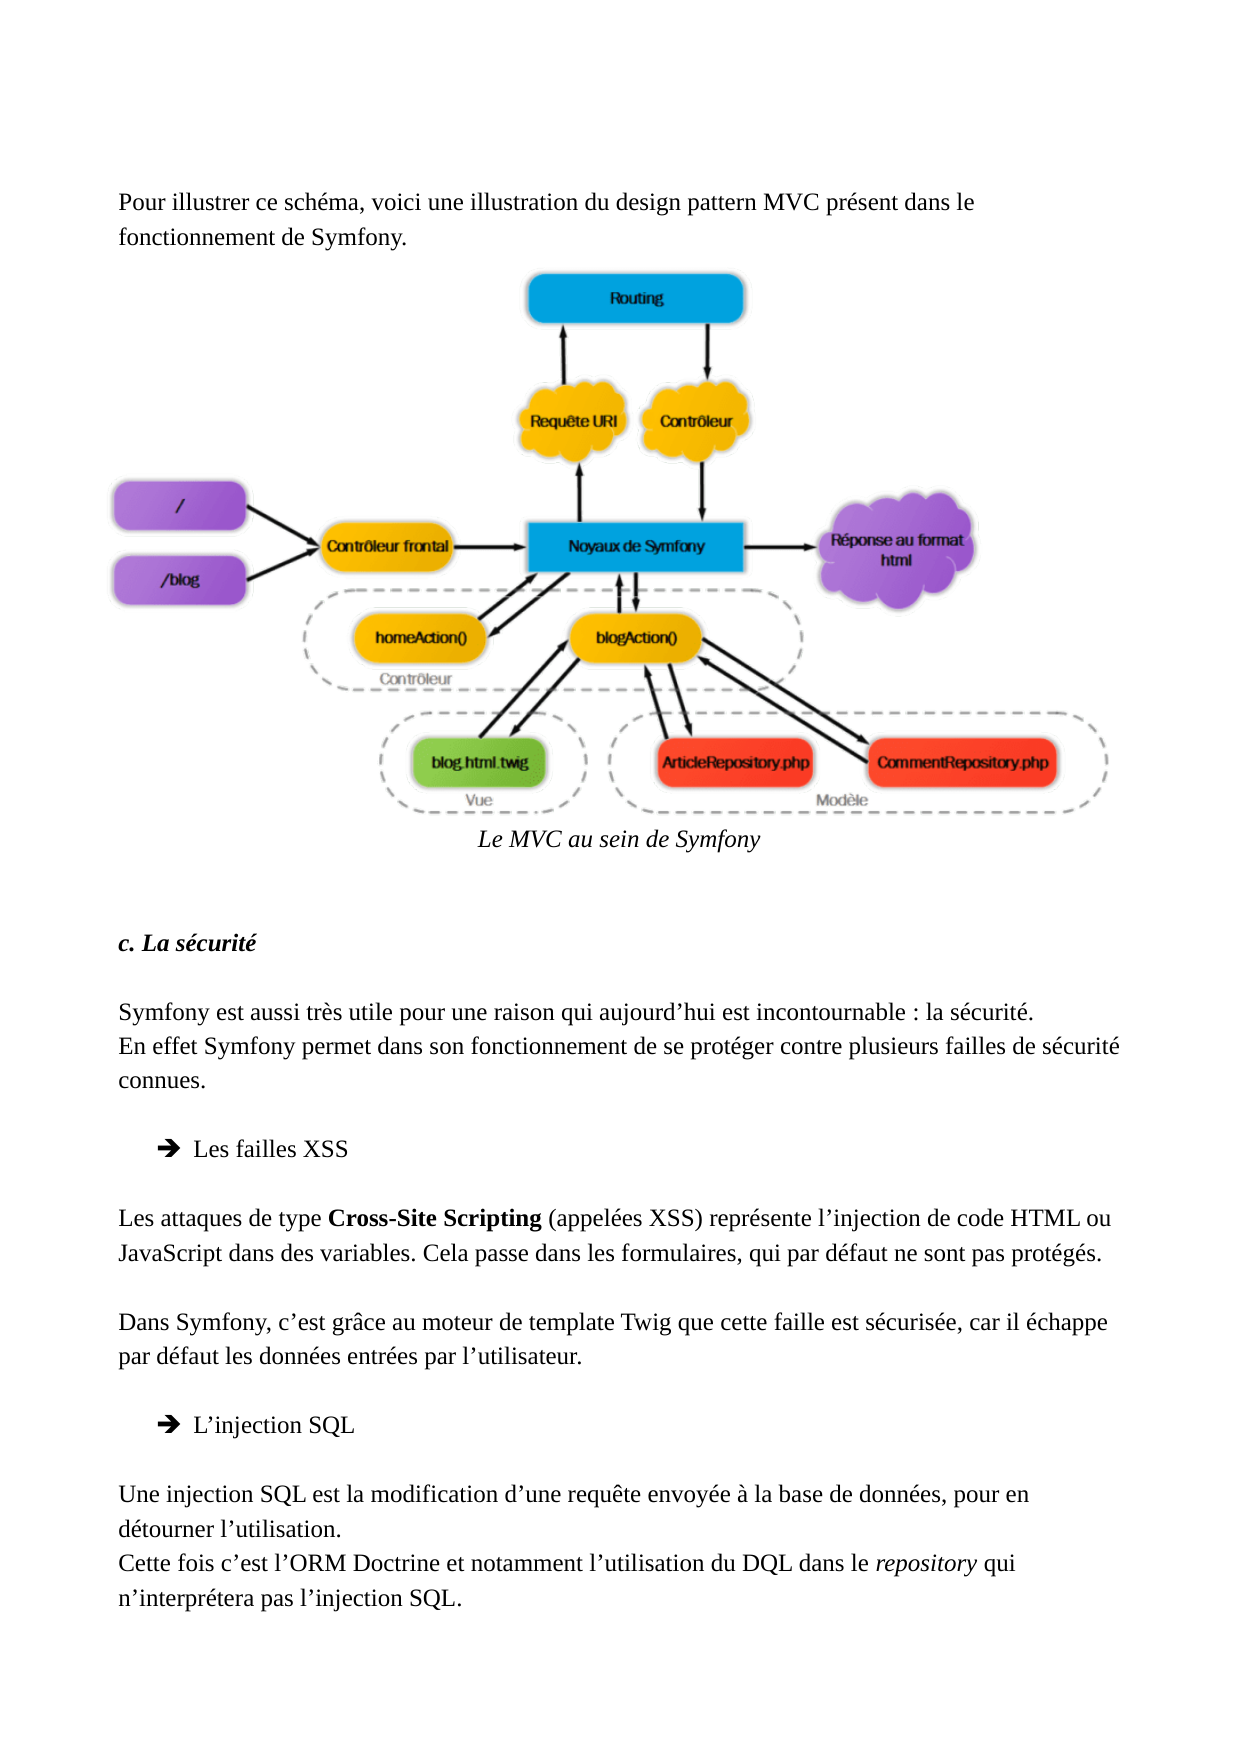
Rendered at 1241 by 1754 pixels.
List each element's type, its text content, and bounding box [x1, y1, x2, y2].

list Les failles XSS [156, 1134, 1122, 1163]
picture [105, 266, 1110, 819]
text Cette fois c’est l’ORM Doctrine et notamment l’utilisation du DQL dans le repository qui n’interprétera pas l’injection SQL. [118, 1548, 1122, 1611]
text Une injection SQL est la modification d’une requête envoyée à la base de données, pour en détourner l’utilisation. [118, 1479, 1122, 1542]
text c. La sécurité [118, 928, 1122, 956]
text Les attaques de type Cross-Site Scripting (appelées XSS) représente l’injection de code HTML ou JavaScript dans des variables. Cela passe dans les formulaires, qui par défaut ne sont pas protégés. [118, 1203, 1122, 1267]
text Le MVC au sein de Symfony [118, 256, 1122, 853]
text Dans Symfony, c’est grâce au moteur de template Twig que cette faille est sécurisée, car il échappe par défaut les données entrées par l’utilisateur. [118, 1307, 1122, 1370]
text Pour illustrer ce schéma, voici une illustration du design pattern MVC présent dans le fonctionnement de Symfony. [118, 187, 1122, 250]
text Symfony est aussi très utile pour une raison qui aujourd’hui est incontournable : la sécurité. En effet Symfony permet dans son fonctionnement de se protéger contre plusieurs failles de sécurité connues. [118, 997, 1122, 1094]
list L’injection SQL [156, 1410, 1122, 1439]
